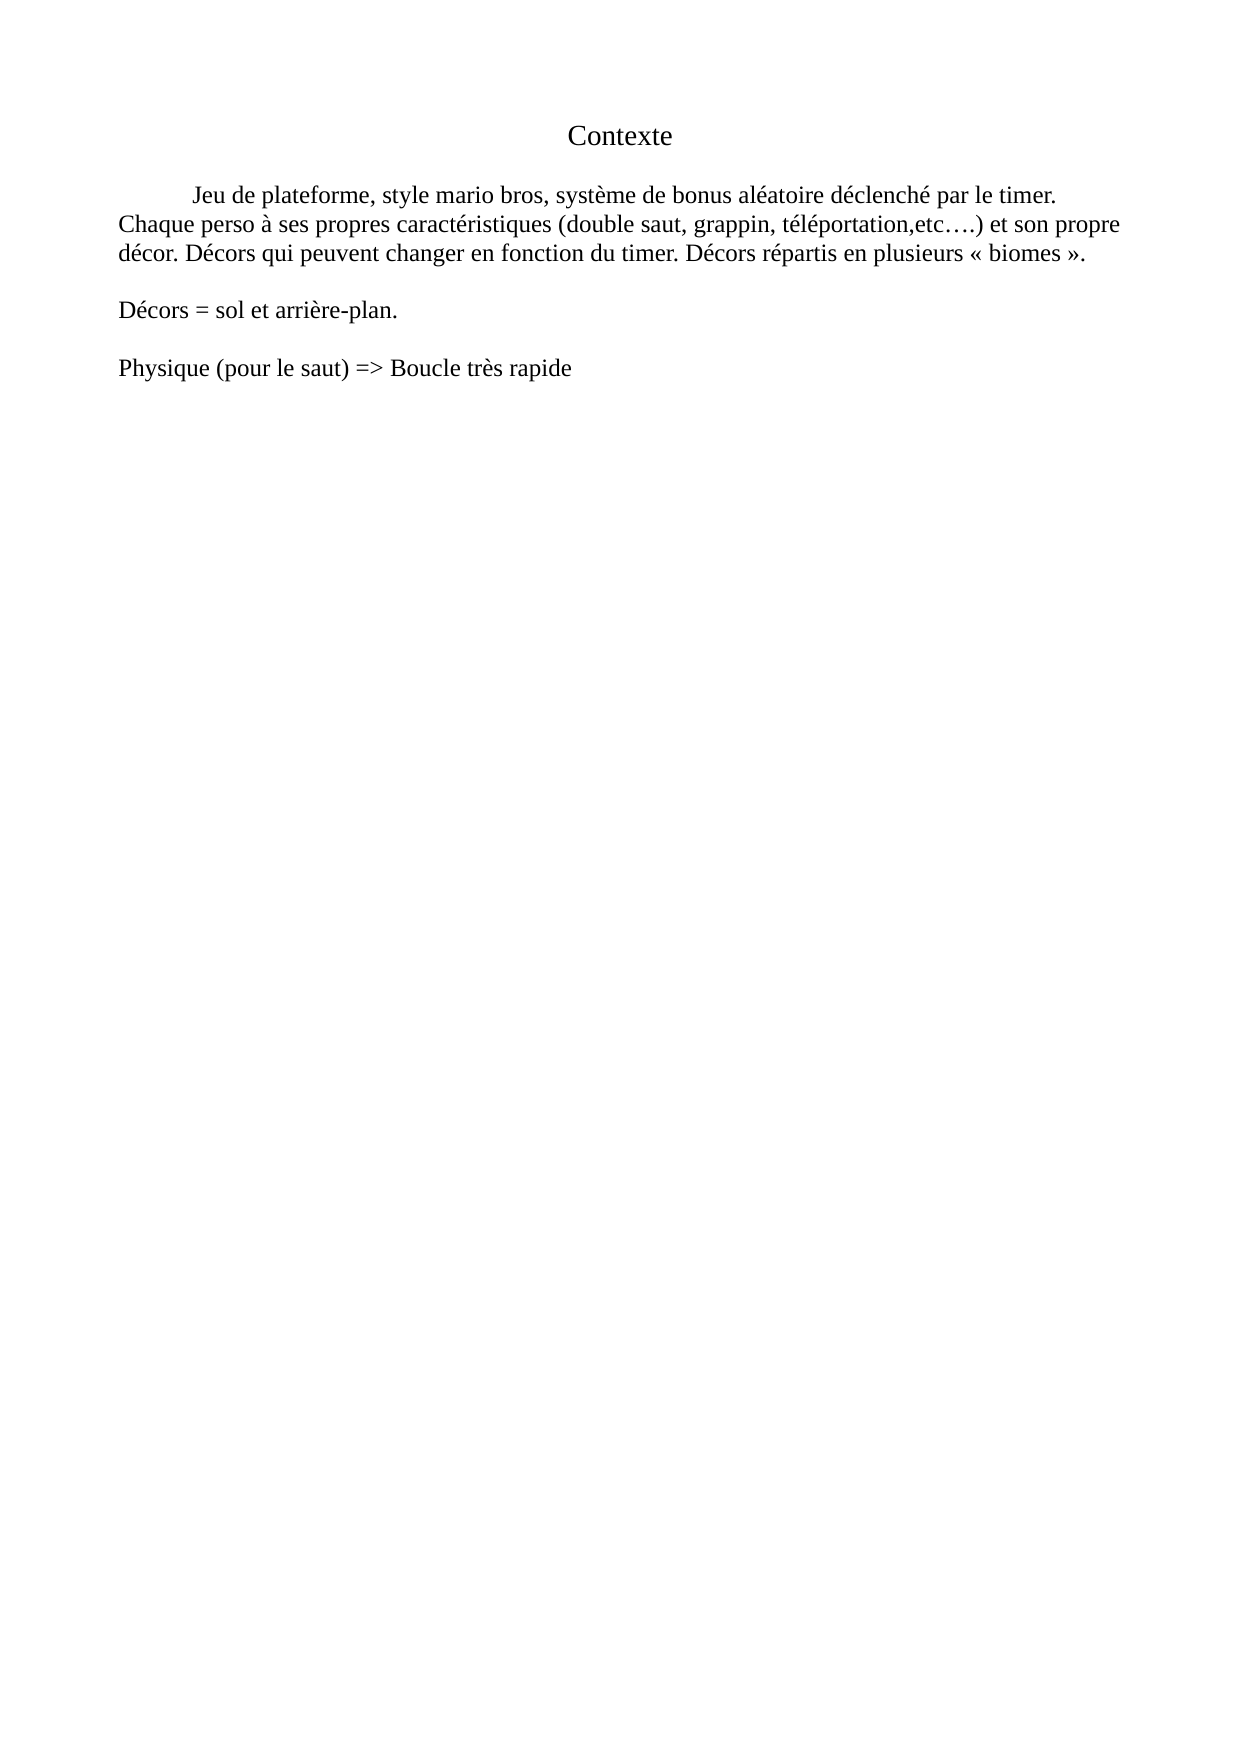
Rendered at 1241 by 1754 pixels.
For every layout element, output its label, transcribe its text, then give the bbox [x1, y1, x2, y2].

text Jeu de plateforme, style mario bros, système de bonus aléatoire déclenché par le timer. Chaque perso à ses propres caractéristiques (double saut, grappin, téléportation,etc….) et son propre décor. Décors qui peuvent changer en fonction du timer. Décors répartis en plusieurs « biomes ». [118, 180, 1122, 267]
text Contexte [118, 118, 1122, 152]
text Physique (pour le saut) => Boucle très rapide [118, 353, 1122, 382]
text Décors = sol et arrière-plan. [118, 295, 1122, 324]
